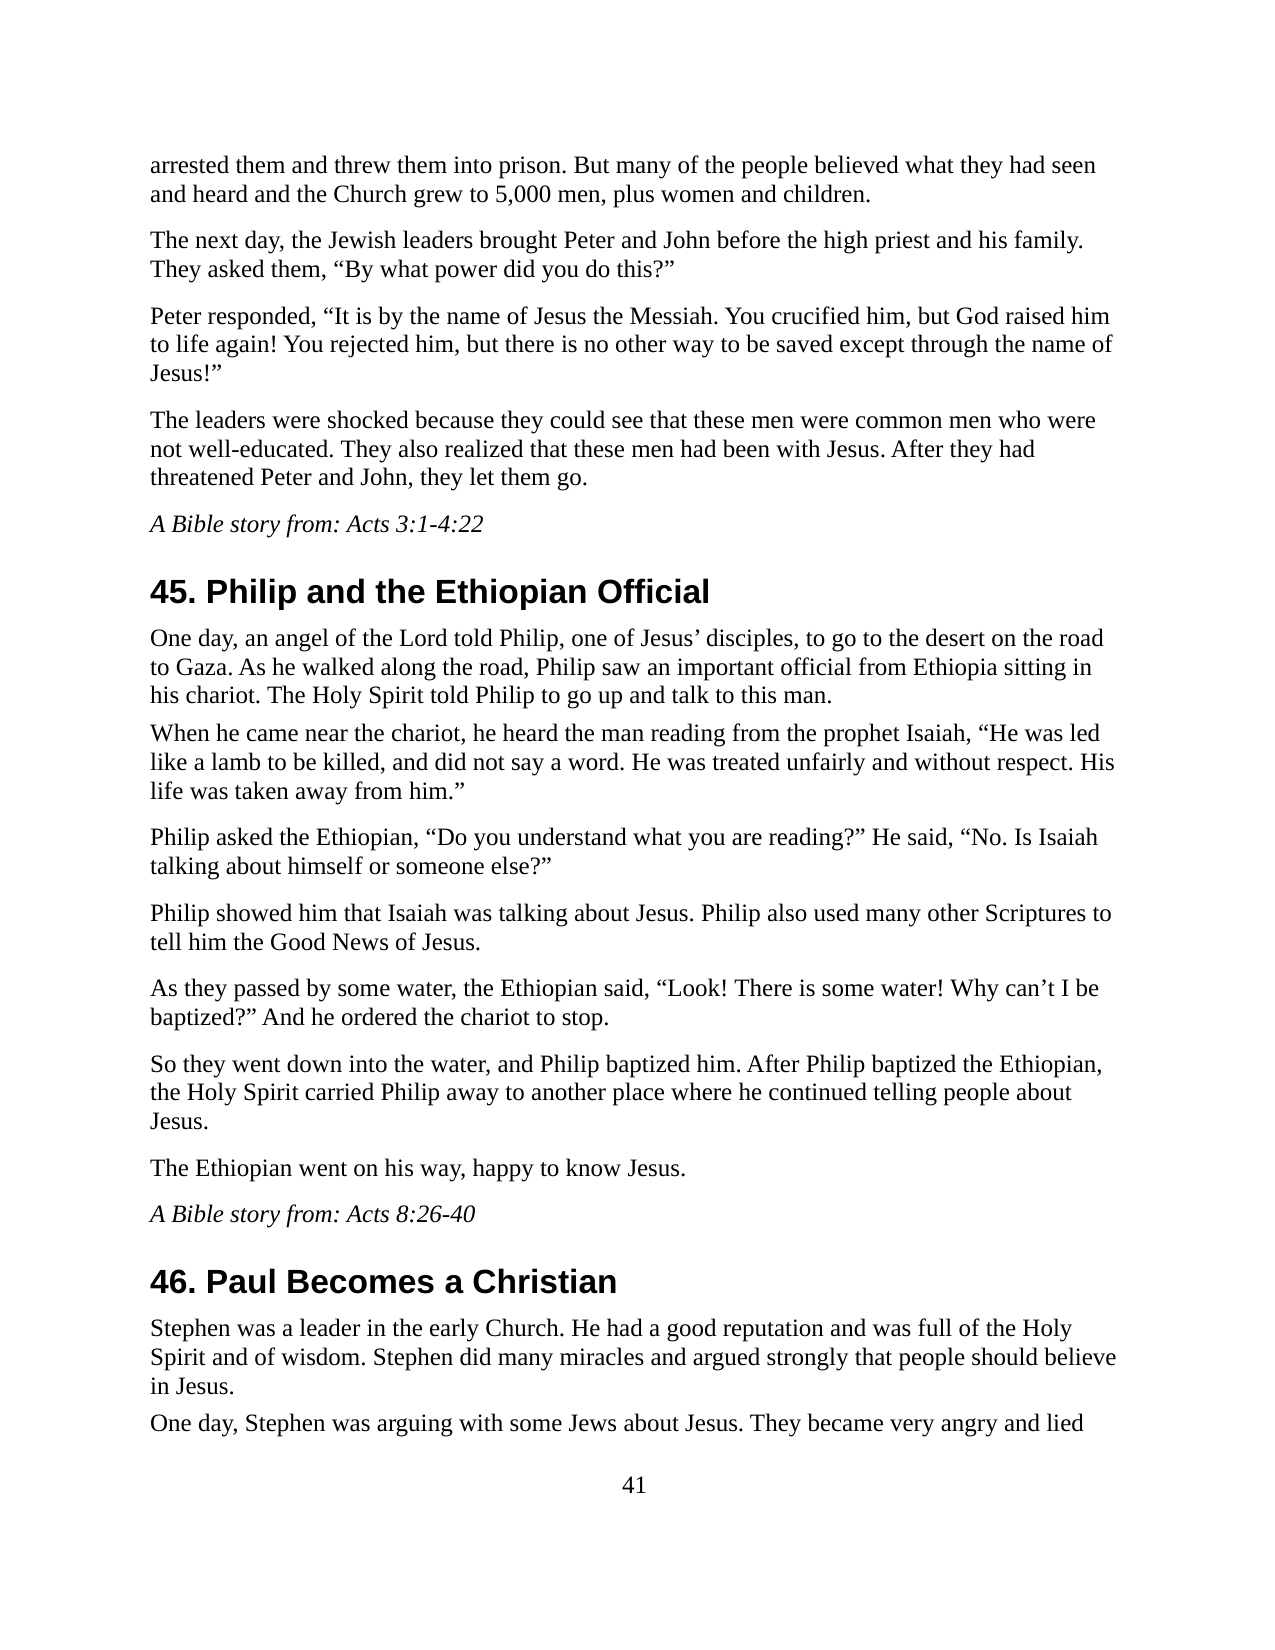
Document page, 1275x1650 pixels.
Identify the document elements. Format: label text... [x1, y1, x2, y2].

text So they went down into the water, and Philip baptized him. After Philip baptized the Ethiopian, the Holy Spirit carried Philip away to another place where he continued telling people about Jesus. [150, 1049, 1125, 1135]
text One day, an angel of the Lord told Philip, one of Jesus’ disciples, to go to the desert on the road to Gaza. As he walked along the road, Philip saw an important official from Ethiopia sitting in his chariot. The Holy Spirit told Philip to go up and talk to this man. [150, 623, 1125, 709]
subtitle 46. Paul Becomes a Christian [150, 1262, 1125, 1301]
text The next day, the Jewish leaders brought Peter and John before the high priest and his family. They asked them, “By what power did you do this?” [150, 225, 1125, 283]
text The Ethiopian went on his way, happy to know Jesus. [150, 1153, 1125, 1182]
text Stephen was a leader in the early Church. He had a good reputation and was full of the Holy Spirit and of wisdom. Stephen did many miracles and argued strongly that people should believe in Jesus. [150, 1313, 1125, 1399]
text The leaders were shocked because they could see that these men were common men who were not well-educated. They also realized that these men had been with Jesus. After they had threatened Peter and John, they let them go. [150, 405, 1125, 491]
text A Bible story from: Acts 8:26-40 [150, 1199, 1125, 1228]
text Philip asked the Ethiopian, “Do you understand what you are reading?” He said, “No. Is Isaiah talking about himself or someone else?” [150, 822, 1125, 880]
text arrested them and threw them into prison. But many of the people believed what they had seen and heard and the Church grew to 5,000 men, plus women and children. [150, 150, 1125, 207]
text When he came near the chariot, he heard the man reading from the prophet Isaiah, “He was led like a lamb to be killed, and did not say a word. He was treated unfairly and without respect. His life was taken away from him.” [150, 718, 1125, 804]
text A Bible story from: Acts 3:1-4:22 [150, 509, 1125, 538]
text One day, Stephen was arguing with some Jews about Jesus. They became very angry and lied [150, 1408, 1125, 1437]
text As they passed by some water, the Ethiopian said, “Look! There is some water! Why can’t I be baptized?” And he ordered the chariot to stop. [150, 973, 1125, 1031]
text Philip showed him that Isaiah was talking about Jesus. Philip also used many other Scriptures to tell him the Good News of Jesus. [150, 898, 1125, 955]
subtitle 45. Philip and the Ethiopian Official [150, 572, 1125, 611]
text Peter responded, “It is by the name of Jesus the Messiah. You crucified him, but God raised him to life again! You rejected him, but there is no other way to be saved except through the name of Jesus!” [150, 301, 1125, 387]
